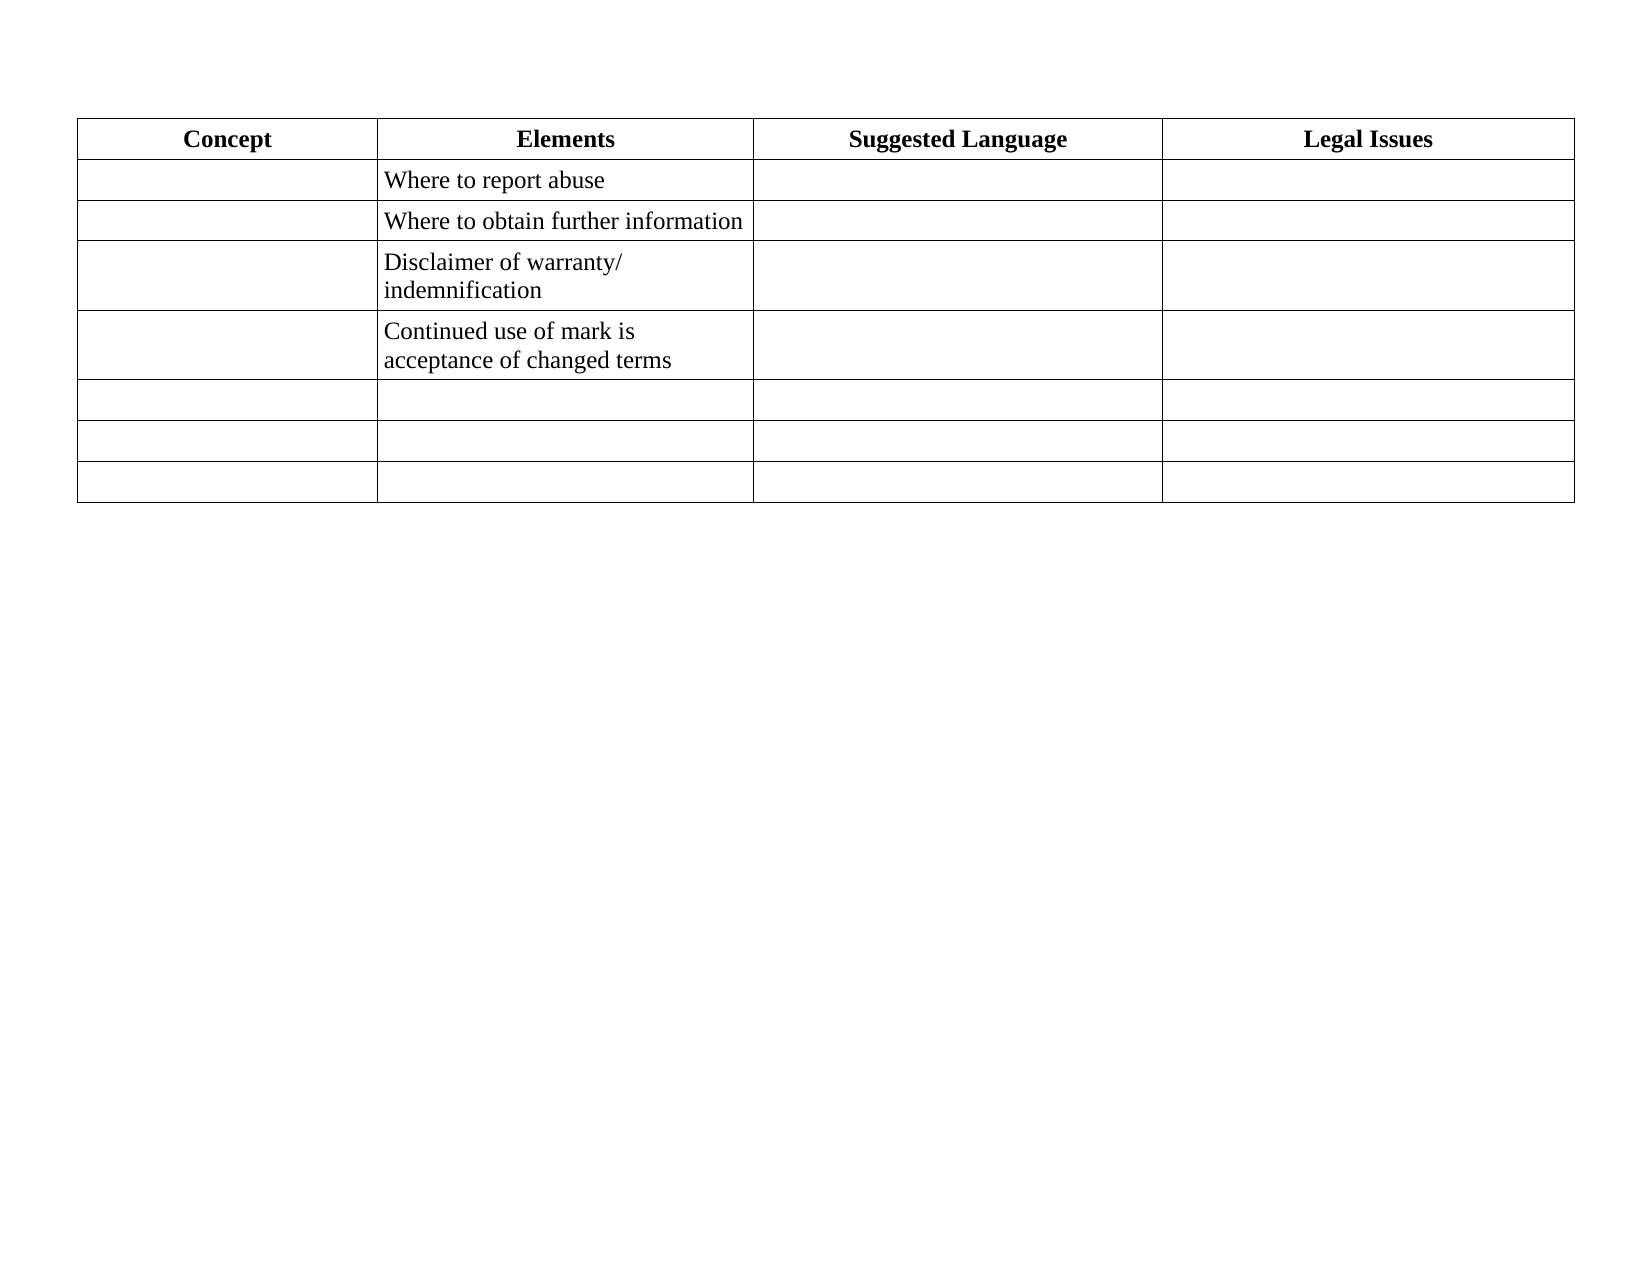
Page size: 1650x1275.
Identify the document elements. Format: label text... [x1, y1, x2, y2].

table_header Concept [78, 119, 377, 159]
table_header Suggested Language [754, 119, 1162, 159]
table_cell [1163, 160, 1574, 199]
table_cell Continued use of mark is acceptance of changed terms [378, 311, 753, 379]
table_cell [78, 160, 377, 199]
table_cell [1163, 201, 1574, 240]
table_cell [1163, 311, 1574, 379]
table_header Elements [378, 119, 753, 159]
table_cell [78, 311, 377, 379]
table_cell [1163, 380, 1574, 420]
table_cell [378, 380, 753, 420]
table_cell [1163, 241, 1574, 310]
table_cell Disclaimer of warranty/ indemnification [378, 241, 753, 310]
table_cell [78, 241, 377, 310]
table_cell [78, 421, 377, 461]
table_cell [78, 201, 377, 240]
table_cell [754, 380, 1162, 420]
table_cell Where to obtain further information [378, 201, 753, 240]
table_cell [1163, 421, 1574, 461]
table_cell [754, 462, 1162, 501]
table_cell [754, 160, 1162, 199]
table_cell [378, 462, 753, 501]
table_cell [1163, 462, 1574, 501]
table_cell [754, 311, 1162, 379]
table_cell [78, 462, 377, 501]
table_cell [754, 201, 1162, 240]
table_cell [754, 421, 1162, 461]
table_cell Where to report abuse [378, 160, 753, 199]
table_cell [78, 380, 377, 420]
table_header Legal Issues [1163, 119, 1574, 159]
table_cell [378, 421, 753, 461]
table_cell [754, 241, 1162, 310]
